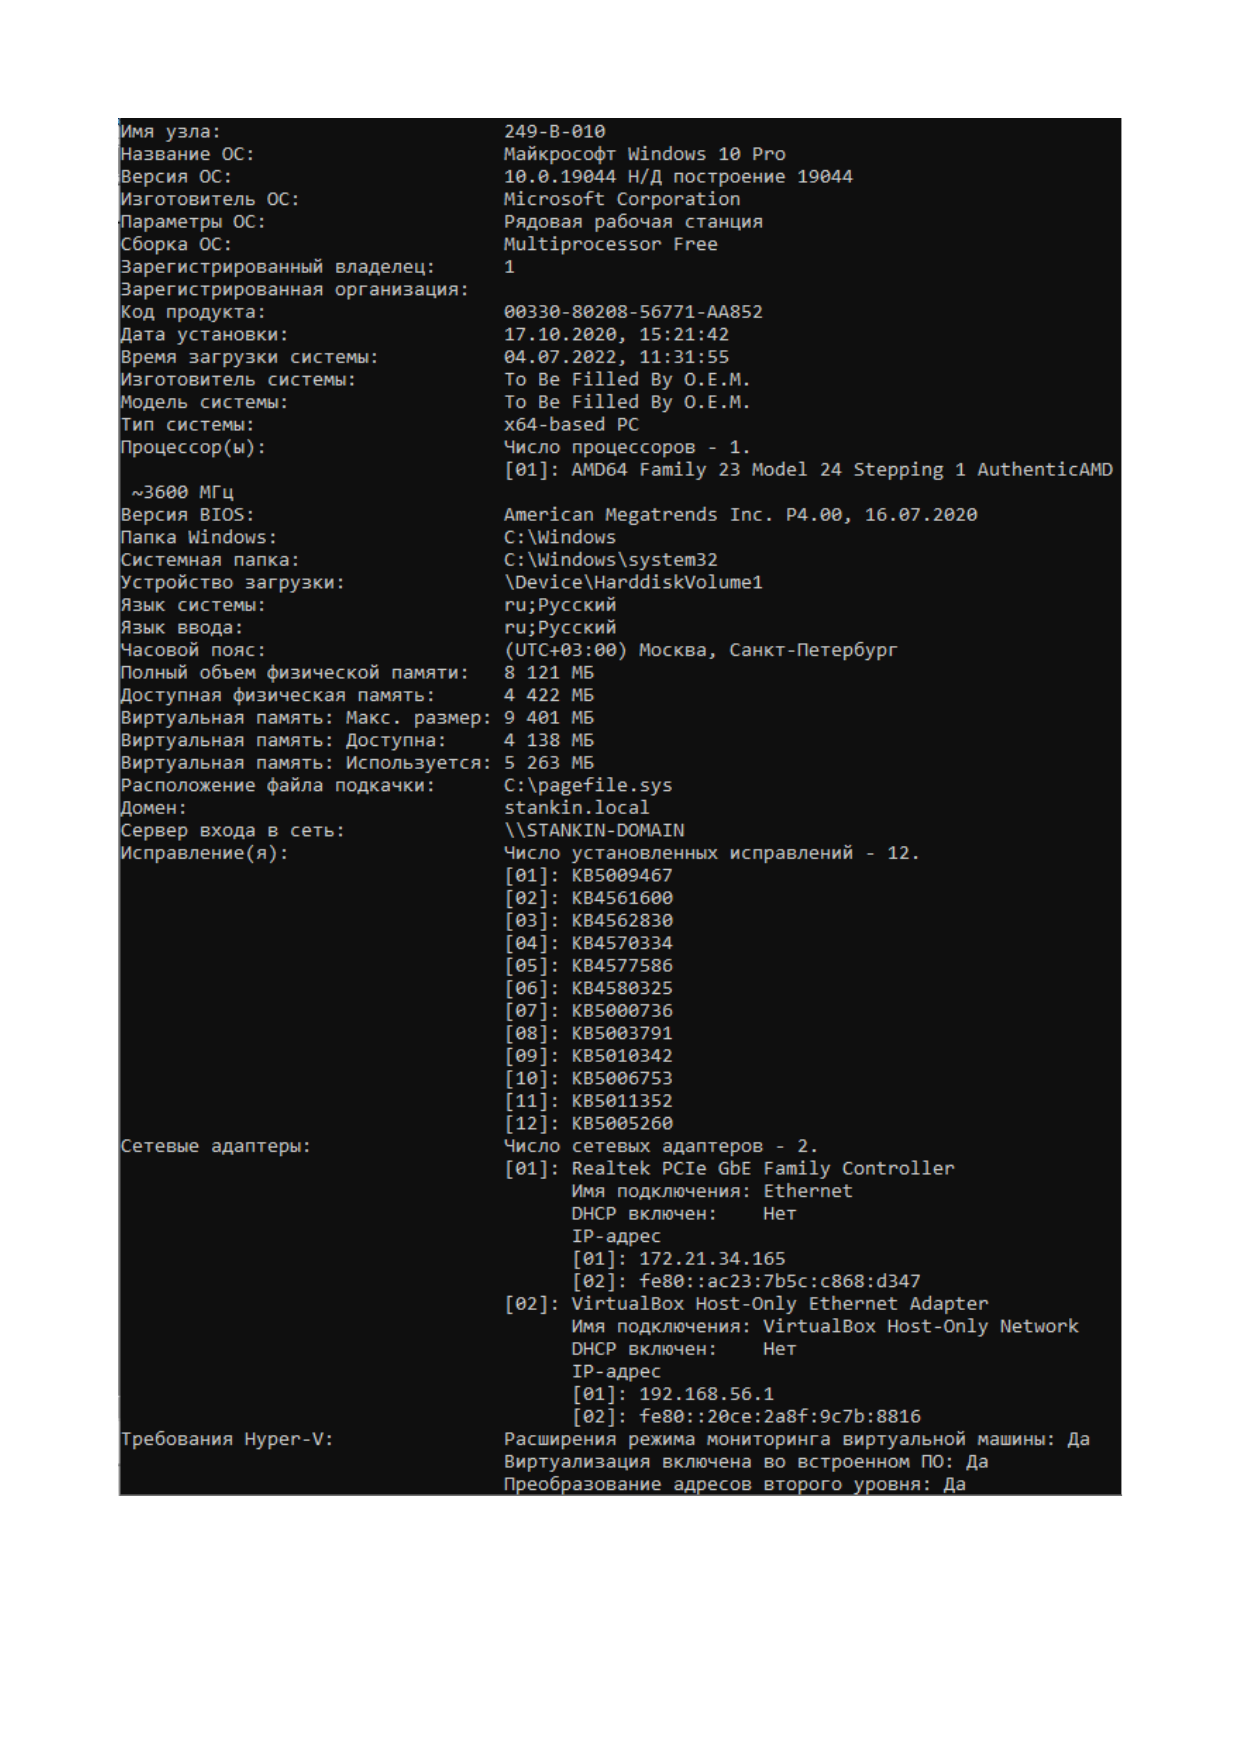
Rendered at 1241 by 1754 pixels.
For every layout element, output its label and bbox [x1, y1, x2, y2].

picture [118, 118, 1123, 1496]
